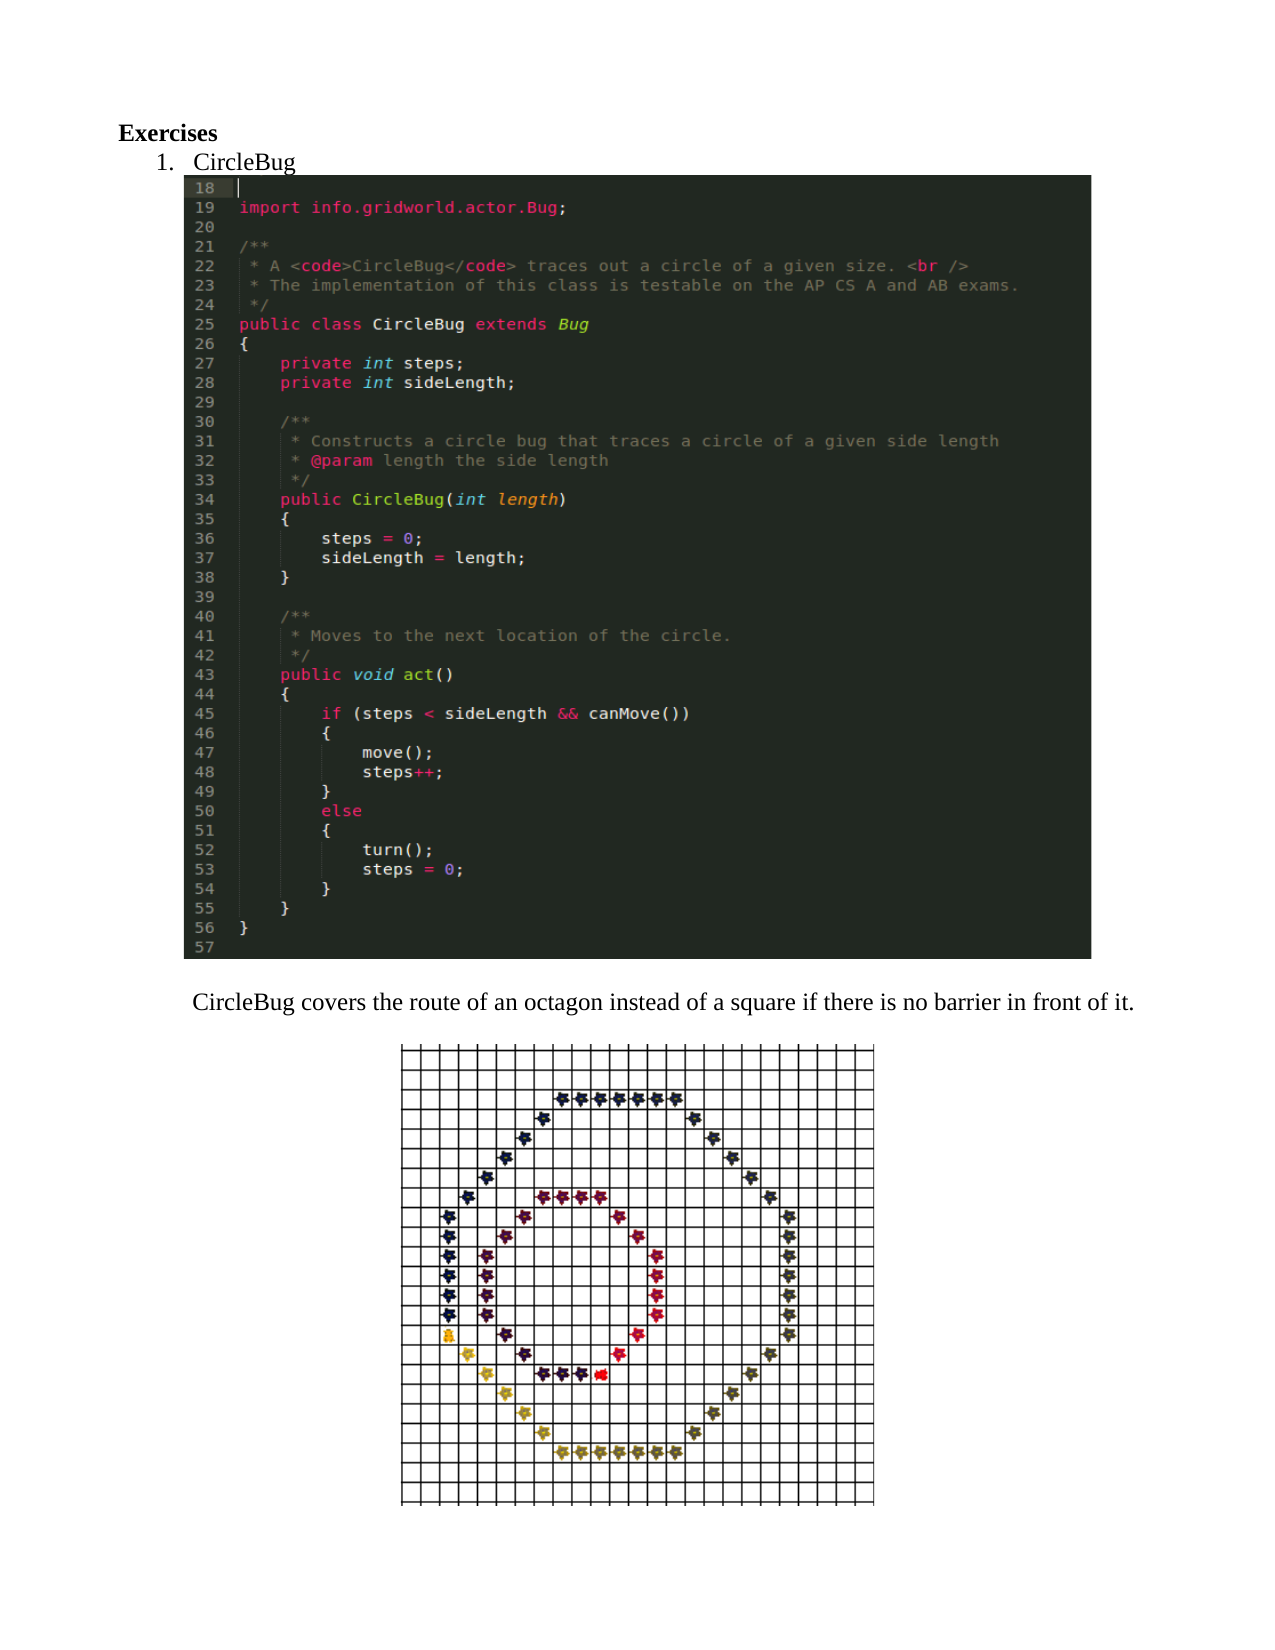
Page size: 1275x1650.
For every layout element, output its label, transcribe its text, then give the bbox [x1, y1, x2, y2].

text CircleBug covers the route of an octagon instead of a square if there is no barrier in front of it. [118, 987, 1157, 1016]
picture [400, 1044, 875, 1506]
picture [183, 175, 1092, 959]
list CircleBug [156, 147, 1157, 176]
text Exercises [118, 118, 1157, 147]
